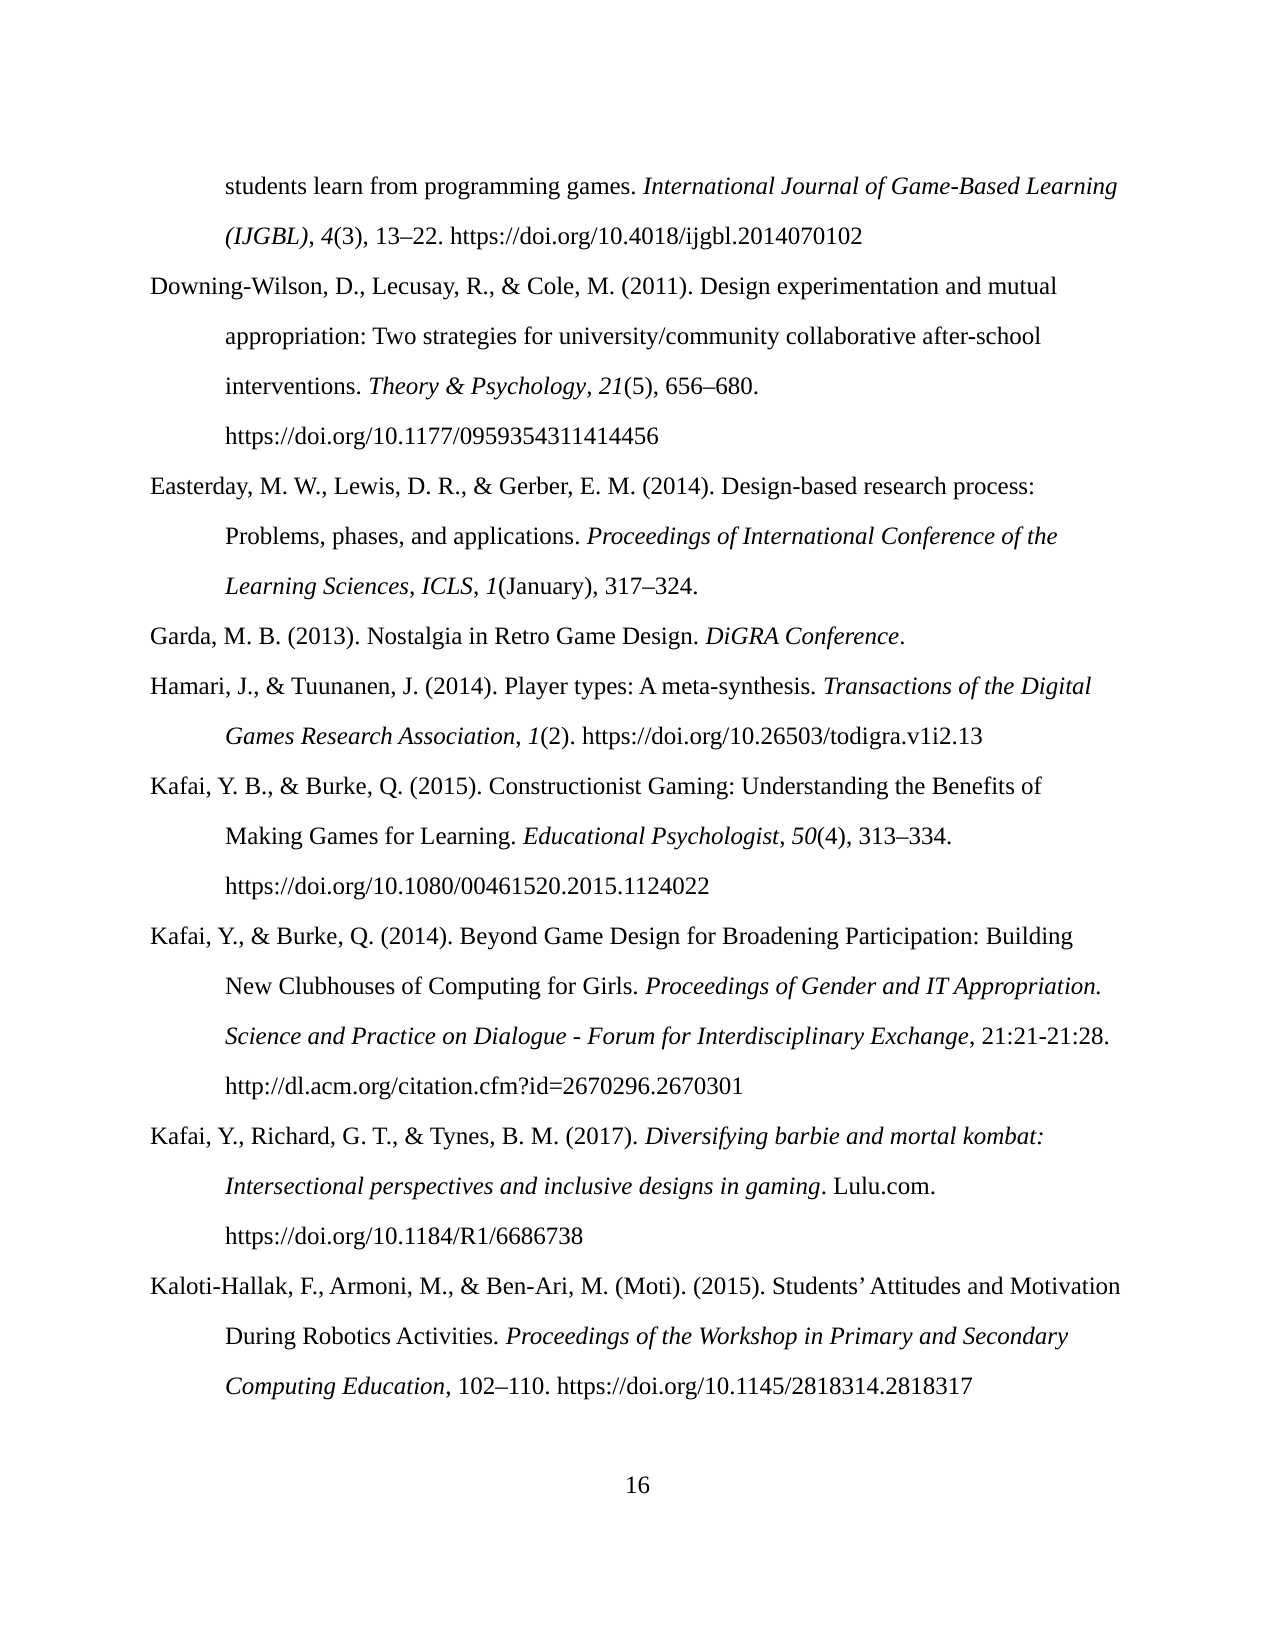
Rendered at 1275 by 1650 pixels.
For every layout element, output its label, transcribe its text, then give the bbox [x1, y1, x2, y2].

text Hamari, J., & Tuunanen, J. (2014). Player types: A meta-synthesis. Transactions of the Digital Games Research Association, 1(2). https://doi.org/10.26503/todigra.v1i2.13 [150, 650, 1125, 750]
text Downing-Wilson, D., Lecusay, R., & Cole, M. (2011). Design experimentation and mutual appropriation: Two strategies for university/community collaborative after-school interventions. Theory & Psychology, 21(5), 656–680. https://doi.org/10.1177/0959354311414456 [150, 250, 1125, 450]
text Easterday, M. W., Lewis, D. R., & Gerber, E. M. (2014). Design-based research process: Problems, phases, and applications. Proceedings of International Conference of the Learning Sciences, ICLS, 1(January), 317–324. [150, 450, 1125, 600]
text Kafai, Y., Richard, G. T., & Tynes, B. M. (2017). Diversifying barbie and mortal kombat: Intersectional perspectives and inclusive designs in gaming. Lulu.com. https://doi.org/10.1184/R1/6686738 [150, 1100, 1125, 1250]
text Kafai, Y. B., & Burke, Q. (2015). Constructionist Gaming: Understanding the Benefits of Making Games for Learning. Educational Psychologist, 50(4), 313–334. https://doi.org/10.1080/00461520.2015.1124022 [150, 750, 1125, 900]
text students learn from programming games. International Journal of Game-Based Learning (IJGBL), 4(3), 13–22. https://doi.org/10.4018/ijgbl.2014070102 [150, 150, 1125, 250]
text Kafai, Y., & Burke, Q. (2014). Beyond Game Design for Broadening Participation: Building New Clubhouses of Computing for Girls. Proceedings of Gender and IT Appropriation. Science and Practice on Dialogue - Forum for Interdisciplinary Exchange, 21:21-21:28. http://dl.acm.org/citation.cfm?id=2670296.2670301 [150, 900, 1125, 1100]
text Garda, M. B. (2013). Nostalgia in Retro Game Design. DiGRA Conference. [150, 600, 1125, 650]
text Kaloti-Hallak, F., Armoni, M., & Ben-Ari, M. (Moti). (2015). Students’ Attitudes and Motivation During Robotics Activities. Proceedings of the Workshop in Primary and Secondary Computing Education, 102–110. https://doi.org/10.1145/2818314.2818317 [150, 1250, 1125, 1400]
